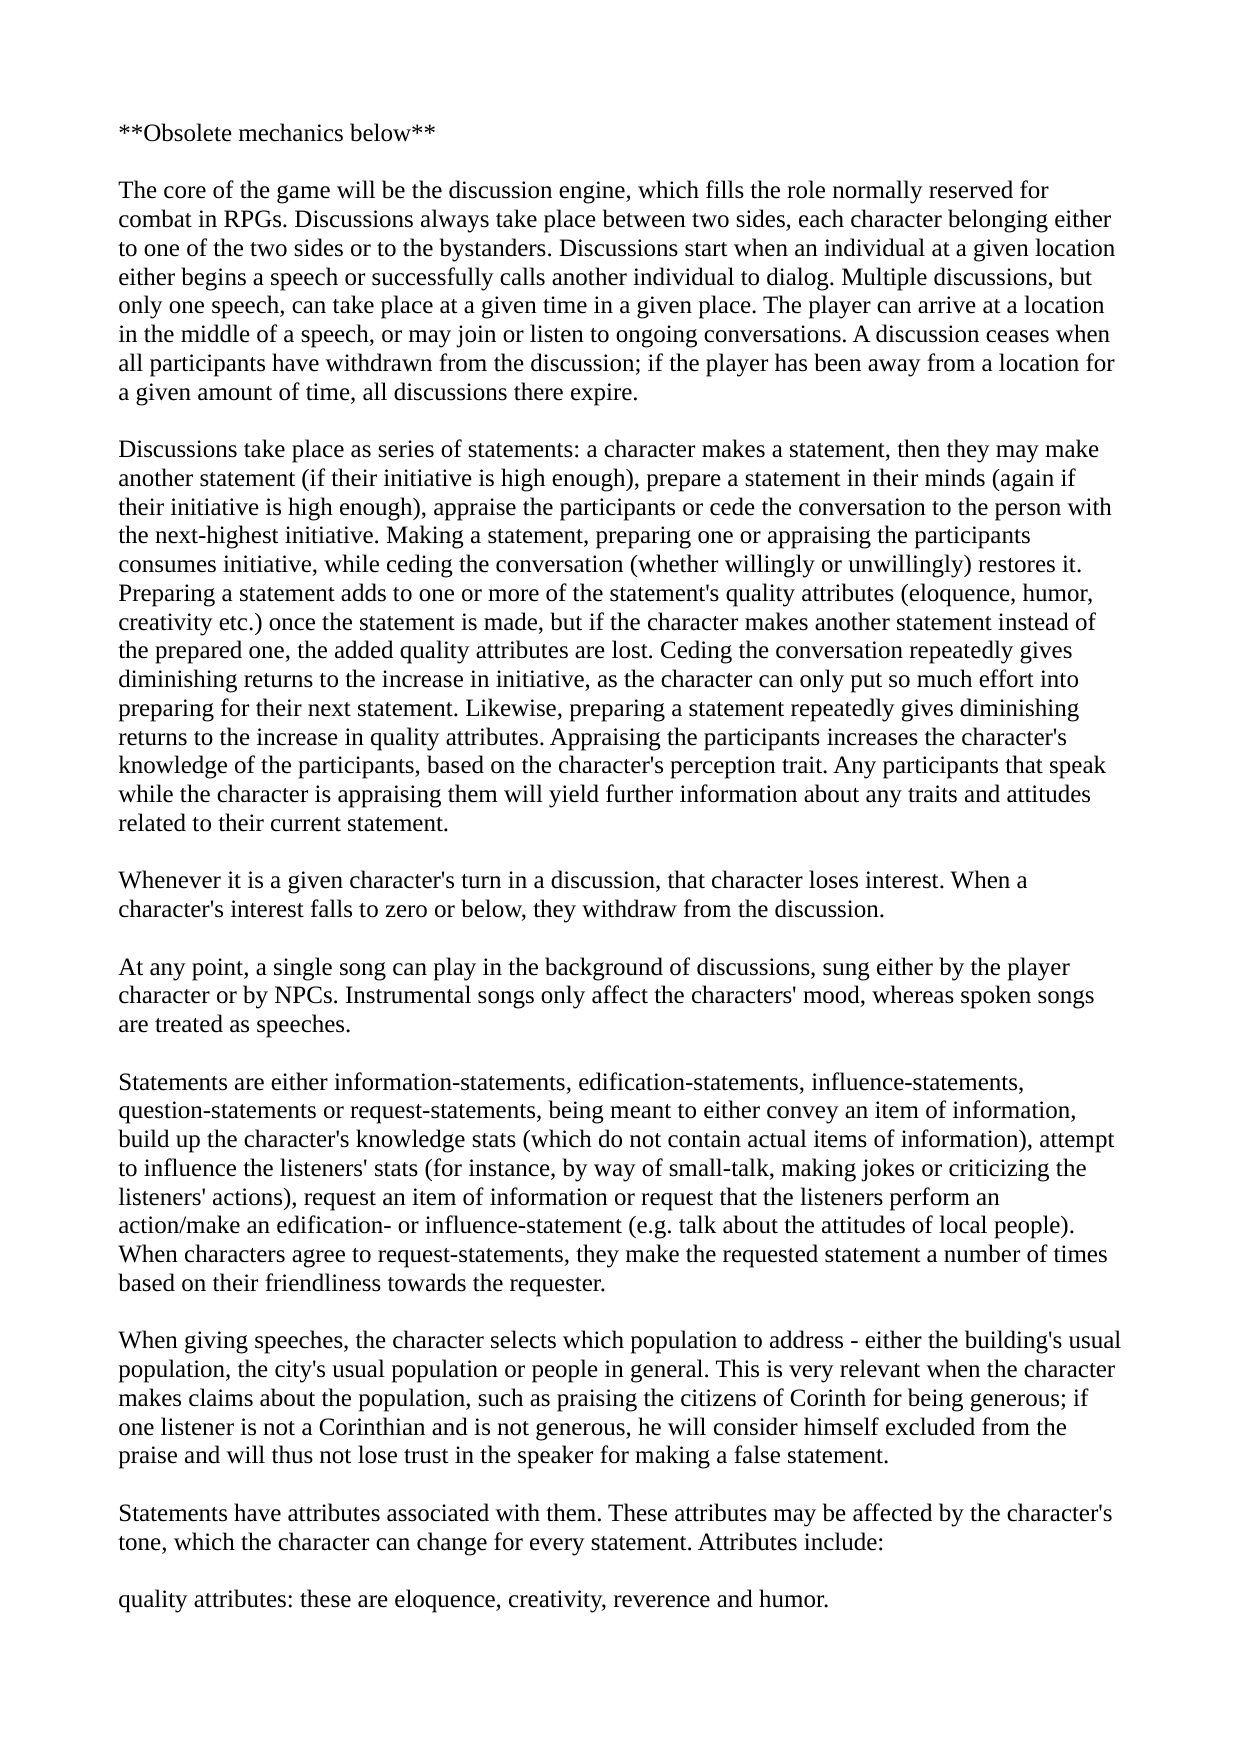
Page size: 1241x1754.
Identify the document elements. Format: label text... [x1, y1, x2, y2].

text When giving speeches, the character selects which population to address - either the building's usual population, the city's usual population or people in general. This is very relevant when the character makes claims about the population, such as praising the citizens of Corinth for being generous; if one listener is not a Corinthian and is not generous, he will consider himself excluded from the praise and will thus not lose trust in the speaker for making a false statement. [118, 1326, 1122, 1469]
text quality attributes: these are eloquence, creativity, reverence and humor. [118, 1584, 1122, 1613]
text **Obsolete mechanics below** [118, 118, 1122, 147]
text At any point, a single song can play in the background of discussions, sung either by the player character or by NPCs. Instrumental songs only affect the characters' mood, whereas spoken songs are treated as speeches. [118, 952, 1122, 1038]
text The core of the game will be the discussion engine, which fills the role normally reserved for combat in RPGs. Discussions always take place between two sides, each character belonging either to one of the two sides or to the bystanders. Discussions start when an individual at a given location either begins a speech or successfully calls another individual to dialog. Multiple discussions, but only one speech, can take place at a given time in a given place. The player can arrive at a location in the middle of a speech, or may join or listen to ongoing conversations. A discussion ceases when all participants have withdrawn from the discussion; if the player has been away from a location for a given amount of time, all discussions there expire. [118, 176, 1122, 406]
text Statements are either information-statements, edification-statements, influence-statements, question-statements or request-statements, being meant to either convey an item of information, build up the character's knowledge stats (which do not contain actual items of information), attempt to influence the listeners' stats (for instance, by way of small-talk, making jokes or criticizing the listeners' actions), request an item of information or request that the listeners perform an action/make an edification- or influence-statement (e.g. talk about the attitudes of local people). When characters agree to request-statements, they make the requested statement a number of times based on their friendliness towards the requester. [118, 1067, 1122, 1297]
text Whenever it is a given character's turn in a discussion, that character loses interest. When a character's interest falls to zero or below, they withdraw from the discussion. [118, 866, 1122, 923]
text Statements have attributes associated with them. These attributes may be affected by the character's tone, which the character can change for every statement. Attributes include: [118, 1498, 1122, 1556]
text Discussions take place as series of statements: a character makes a statement, then they may make another statement (if their initiative is high enough), prepare a statement in their minds (again if their initiative is high enough), appraise the participants or cede the conversation to the person with the next-highest initiative. Making a statement, preparing one or appraising the participants consumes initiative, while ceding the conversation (whether willingly or unwillingly) restores it. Preparing a statement adds to one or more of the statement's quality attributes (eloquence, humor, creativity etc.) once the statement is made, but if the character makes another statement instead of the prepared one, the added quality attributes are lost. Ceding the conversation repeatedly gives diminishing returns to the increase in initiative, as the character can only put so much effort into preparing for their next statement. Likewise, preparing a statement repeatedly gives diminishing returns to the increase in quality attributes. Appraising the participants increases the character's knowledge of the participants, based on the character's perception trait. Any participants that speak while the character is appraising them will yield further information about any traits and attitudes related to their current statement. [118, 434, 1122, 837]
